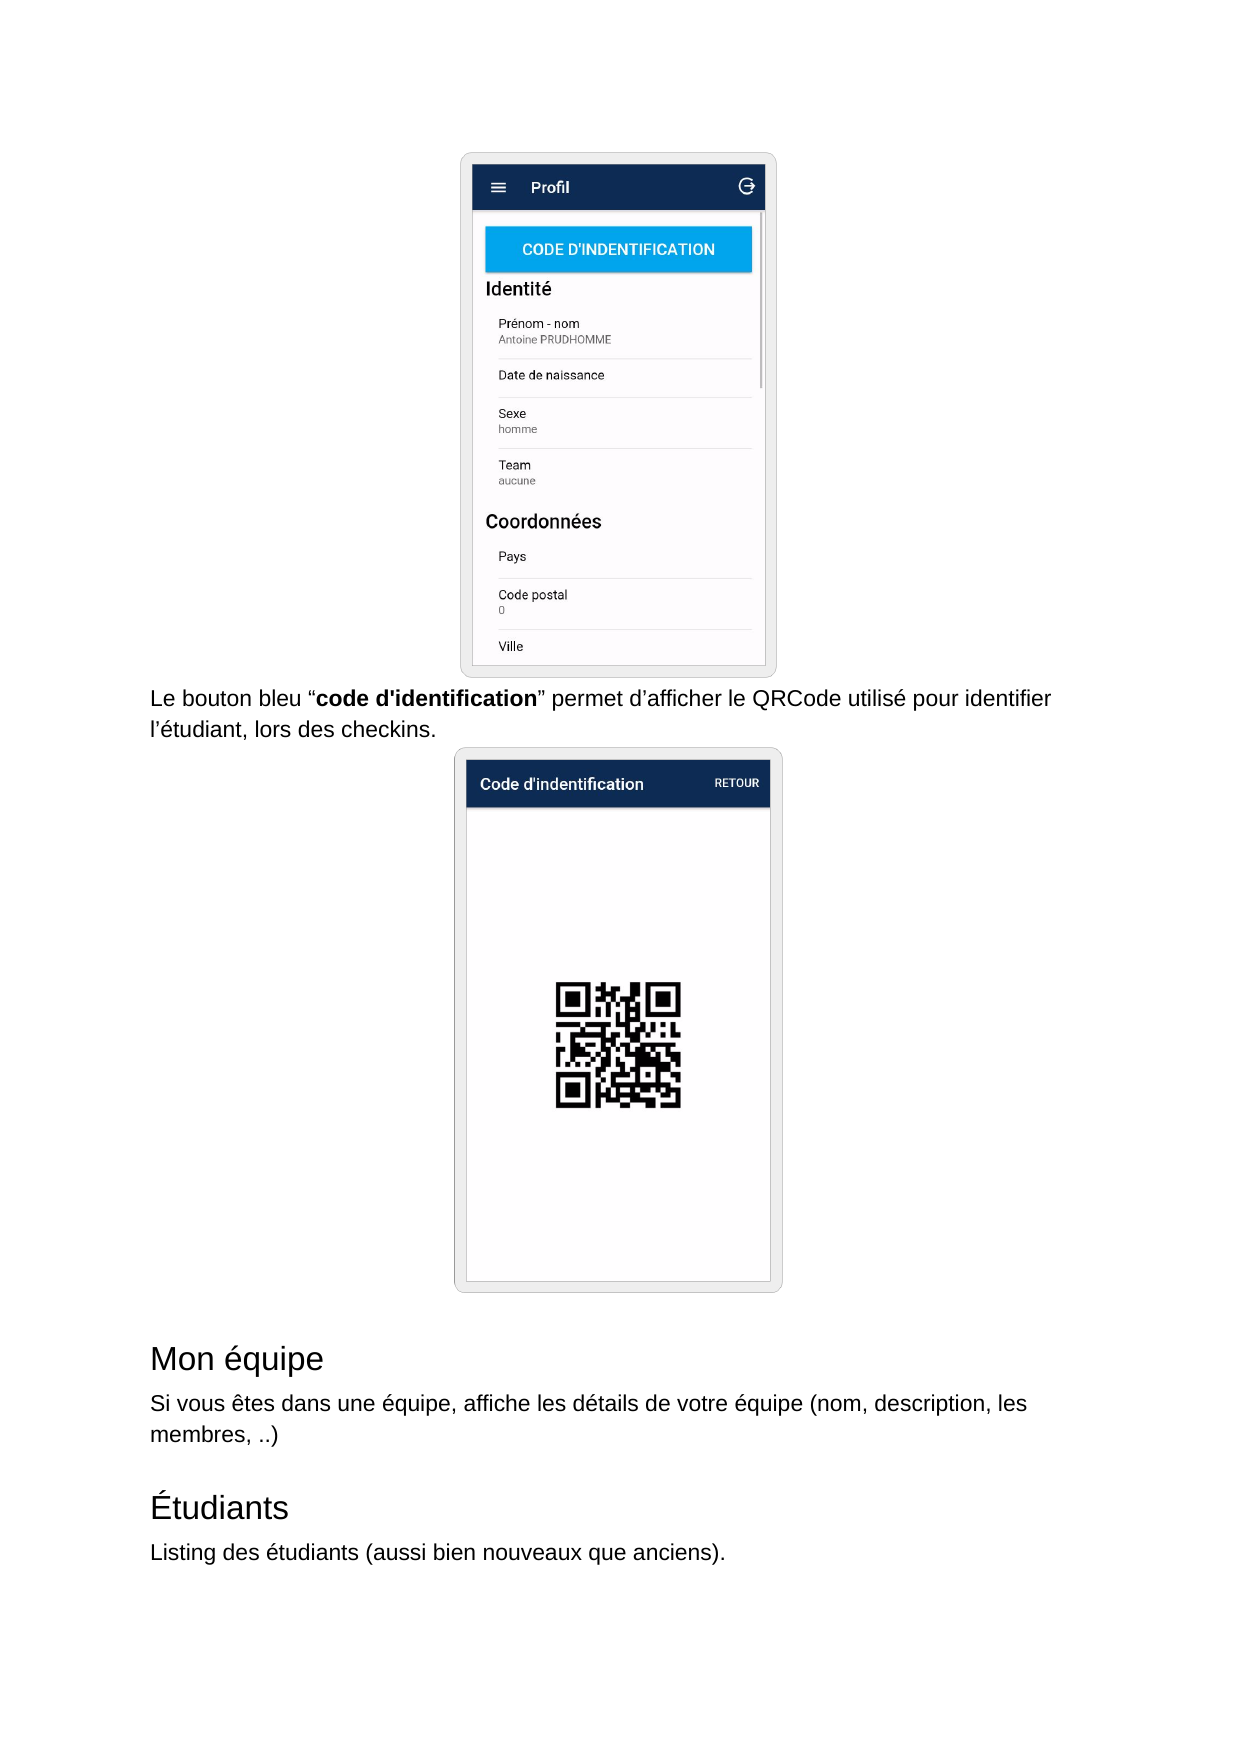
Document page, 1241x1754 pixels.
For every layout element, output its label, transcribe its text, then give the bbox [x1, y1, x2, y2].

text Le bouton bleu “code d'identification” permet d’afficher le QRCode utilisé pour identifier l’étudiant, lors des checkins. [150, 685, 1090, 742]
picture [450, 745, 790, 1298]
text Listing des étudiants (aussi bien nouveaux que anciens). [150, 1539, 1090, 1566]
text Si vous êtes dans une équipe, affiche les détails de votre équipe (nom, description, les membres, ..) [150, 1390, 1090, 1447]
subtitle Mon équipe [150, 1339, 1090, 1378]
picture [456, 150, 784, 682]
subtitle Étudiants [150, 1488, 1090, 1527]
